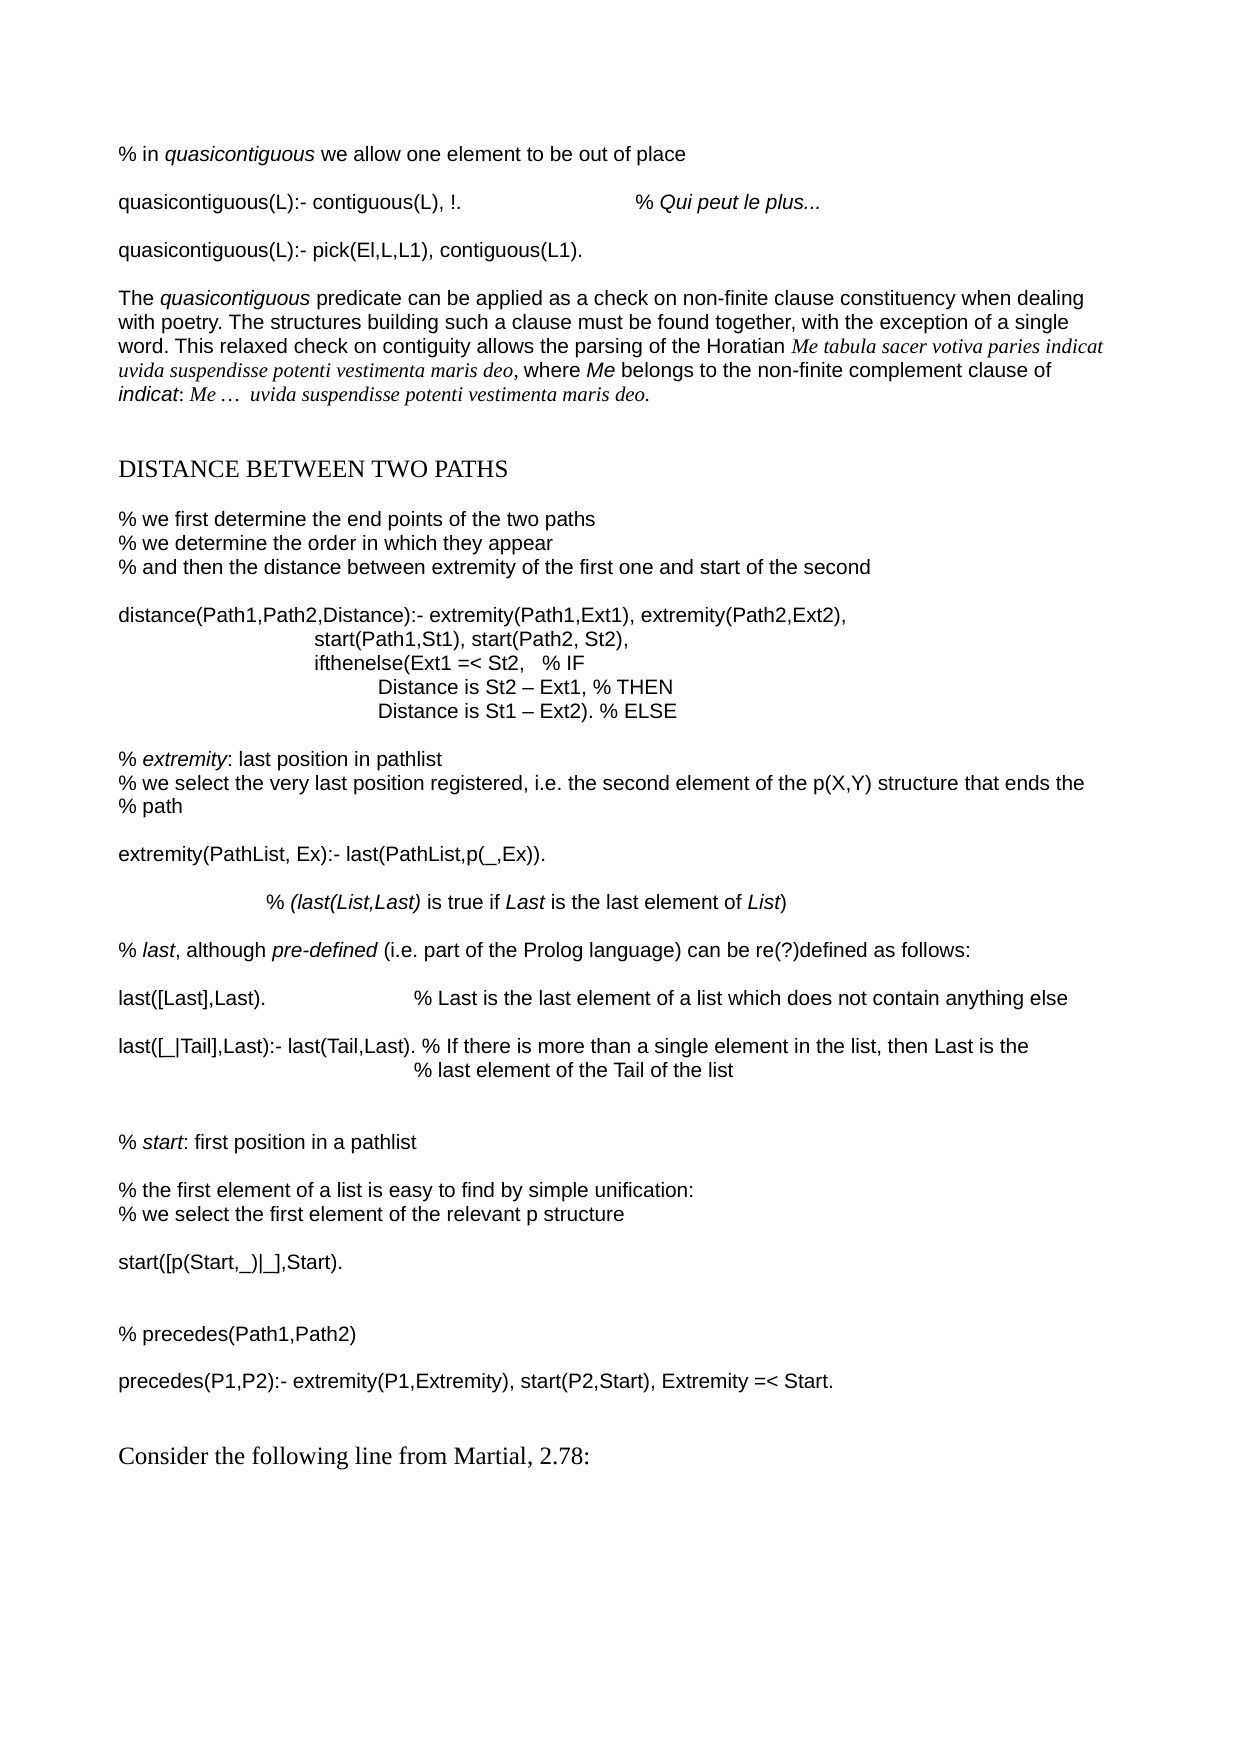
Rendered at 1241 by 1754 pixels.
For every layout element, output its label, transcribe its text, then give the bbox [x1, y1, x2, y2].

text ifthenelse(Ext1 =< St2, % IF [118, 651, 1122, 674]
text last([_|Tail],Last):- last(Tail,Last). % If there is more than a single element in the list, then Last is the [118, 1034, 1122, 1058]
text % last, although pre-defined (i.e. part of the Prolog language) can be re(?)defined as follows: [118, 938, 1122, 962]
text % in quasicontiguous we allow one element to be out of place [118, 142, 1122, 166]
text % we determine the order in which they appear [118, 531, 1122, 555]
text DISTANCE BETWEEN TWO PATHS [118, 454, 1122, 483]
text start(Path1,St1), start(Path2, St2), [118, 627, 1122, 651]
text % start: first position in a pathlist [118, 1130, 1122, 1154]
text % we select the first element of the relevant p structure [118, 1202, 1122, 1226]
text % precedes(Path1,Path2) [118, 1321, 1122, 1345]
text % path [118, 794, 1122, 818]
text quasicontiguous(L):- pick(El,L,L1), contiguous(L1). [118, 238, 1122, 262]
text % extremity: last position in pathlist [118, 746, 1122, 770]
text % we first determine the end points of the two paths [118, 507, 1122, 531]
text precedes(P1,P2):- extremity(P1,Extremity), start(P2,Start), Extremity =< Start. [118, 1369, 1122, 1393]
text start([p(Start,_)|_],Start). [118, 1249, 1122, 1273]
text % (last(List,Last) is true if Last is the last element of List) [118, 890, 1122, 914]
text last([Last],Last). % Last is the last element of a list which does not contain anything else [118, 986, 1122, 1010]
text quasicontiguous(L):- contiguous(L), !. % Qui peut le plus... [118, 190, 1122, 214]
text Distance is St1 – Ext2). % ELSE [118, 698, 1122, 722]
text Distance is St2 – Ext1, % THEN [118, 674, 1122, 698]
text distance(Path1,Path2,Distance):- extremity(Path1,Ext1), extremity(Path2,Ext2), [118, 603, 1122, 627]
text The quasicontiguous predicate can be applied as a check on non-finite clause constituency when dealing with poetry. The structures building such a clause must be found together, with the exception of a single word. This relaxed check on contiguity allows the parsing of the Horatian Me tabula sacer votiva paries indicat uvida suspendisse potenti vestimenta maris deo, where Me belongs to the non-finite complement clause of indicat: Me … uvida suspendisse potenti vestimenta maris deo. [118, 286, 1122, 406]
text Consider the following line from Martial, 2.78: [118, 1441, 1122, 1470]
text % the first element of a list is easy to find by simple unification: [118, 1178, 1122, 1202]
text % we select the very last position registered, i.e. the second element of the p(X,Y) structure that ends the [118, 770, 1122, 794]
text extremity(PathList, Ex):- last(PathList,p(_,Ex)). [118, 842, 1122, 866]
text % and then the distance between extremity of the first one and start of the second [118, 555, 1122, 579]
text % last element of the Tail of the list [118, 1058, 1122, 1082]
